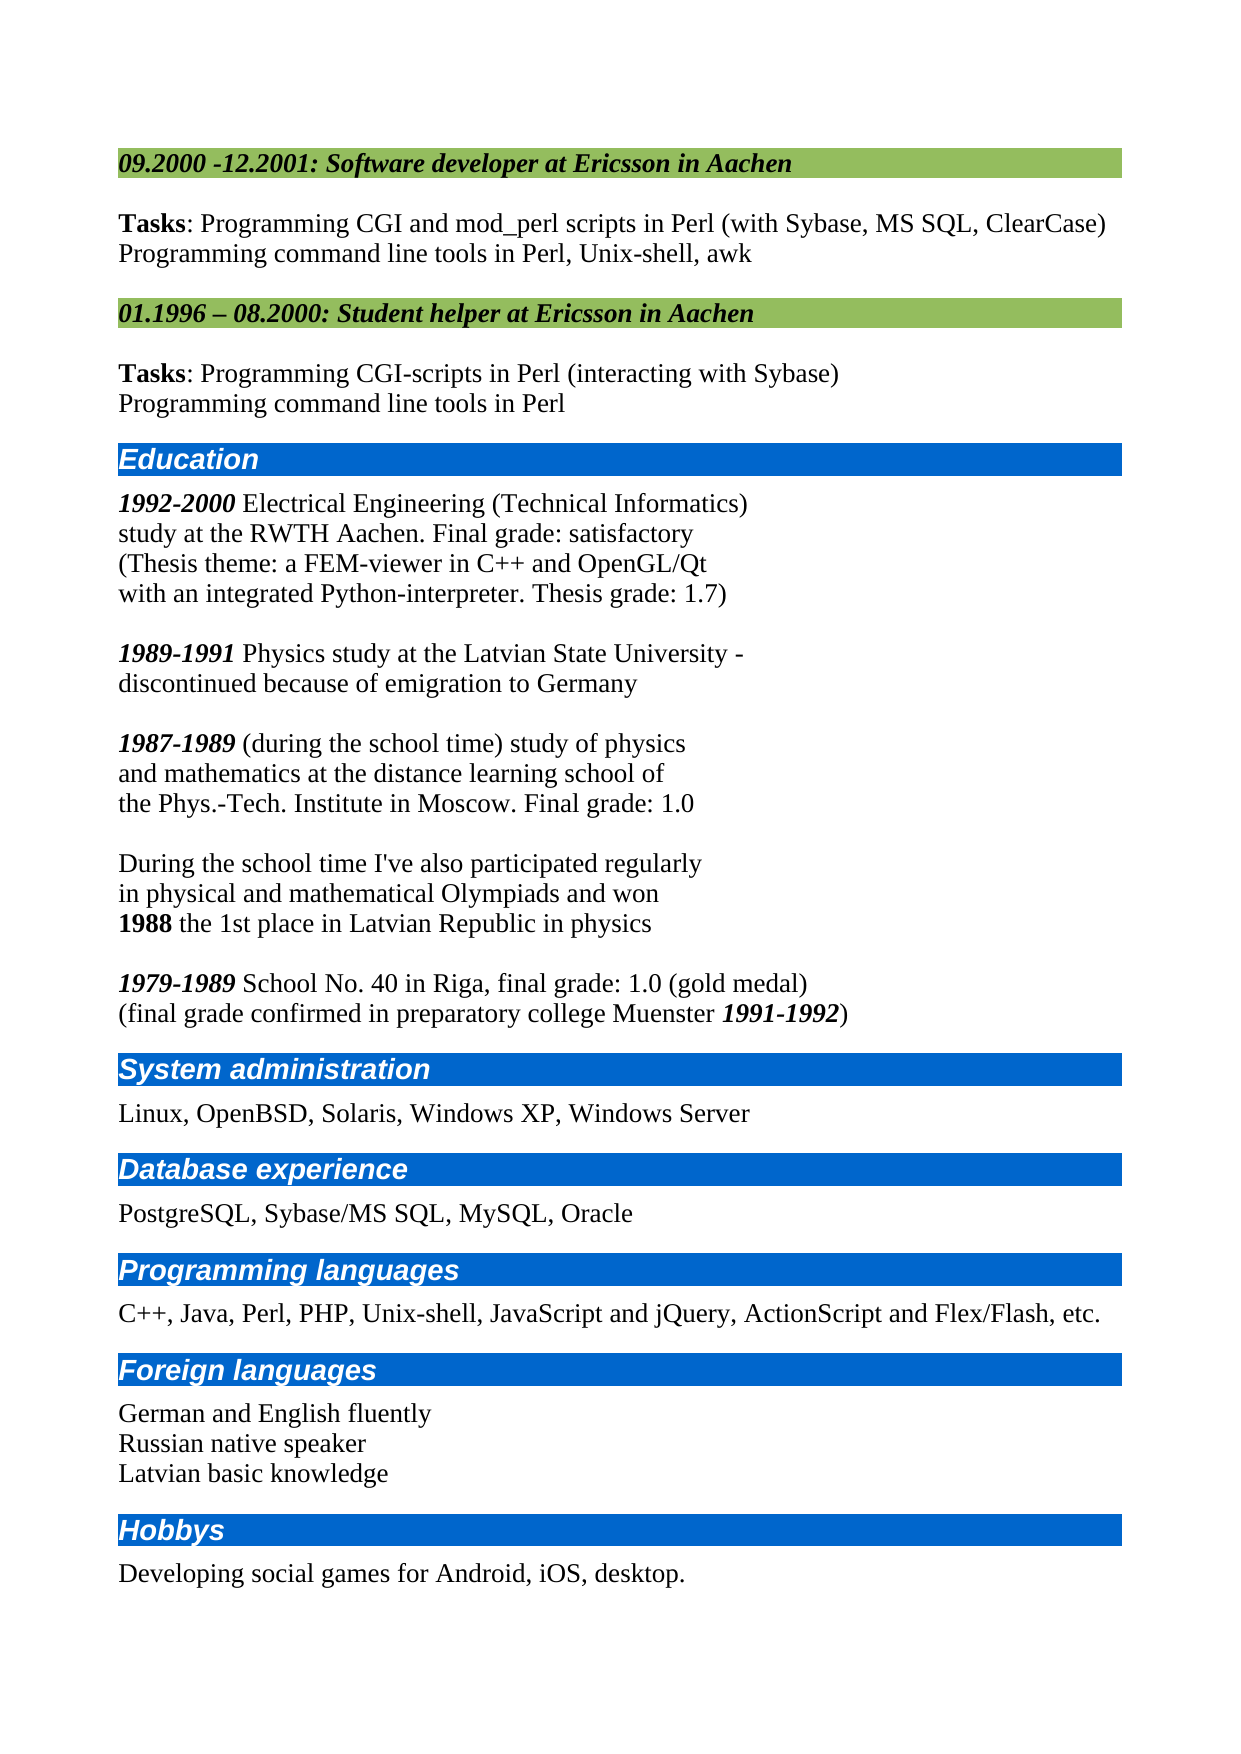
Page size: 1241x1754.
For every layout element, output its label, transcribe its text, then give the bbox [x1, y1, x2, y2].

text and mathematics at the distance learning school of [118, 758, 1122, 788]
text 1988 the 1st place in Latvian Republic in physics [118, 908, 1122, 938]
text Programming command line tools in Perl [118, 388, 1122, 418]
text 1979-1989 School No. 40 in Riga, final grade: 1.0 (gold medal) [118, 968, 1122, 998]
text 09.2000 -12.2001: Software developer at Ericsson in Aachen [118, 148, 1122, 178]
subtitle Foreign languages [118, 1353, 1122, 1386]
subtitle Database experience [118, 1153, 1122, 1186]
text Developing social games for Android, iOS, desktop. [118, 1559, 1122, 1589]
text PostgreSQL, Sybase/MS SQL, MySQL, Oracle [118, 1198, 1122, 1228]
text 1989-1991 Physics study at the Latvian State University - [118, 638, 1122, 668]
text in physical and mathematical Olympiads and won [118, 878, 1122, 908]
text C++, Java, Perl, PHP, Unix-shell, JavaScript and jQuery, ActionScript and Flex/Flash, etc. [118, 1298, 1122, 1328]
text German and English fluently [118, 1399, 1122, 1429]
text discontinued because of emigration to Germany [118, 668, 1122, 698]
subtitle System administration [118, 1053, 1122, 1086]
text Russian native speaker [118, 1429, 1122, 1459]
subtitle Hobbys [118, 1514, 1122, 1546]
text the Phys.-Tech. Institute in Moscow. Final grade: 1.0 [118, 788, 1122, 818]
subtitle Programming languages [118, 1253, 1122, 1286]
text (final grade confirmed in preparatory college Muenster 1991-1992) [118, 998, 1122, 1028]
text During the school time I've also participated regularly [118, 848, 1122, 878]
text with an integrated Python-interpreter. Thesis grade: 1.7) [118, 578, 1122, 608]
text Tasks: Programming CGI and mod_perl scripts in Perl (with Sybase, MS SQL, ClearCase) [118, 208, 1122, 238]
text 1987-1989 (during the school time) study of physics [118, 728, 1122, 758]
text Latvian basic knowledge [118, 1459, 1122, 1489]
text 1992-2000 Electrical Engineering (Technical Informatics) [118, 488, 1122, 518]
subtitle Education [118, 443, 1122, 476]
text (Thesis theme: a FEM-viewer in C++ and OpenGL/Qt [118, 548, 1122, 578]
text study at the RWTH Aachen. Final grade: satisfactory [118, 518, 1122, 548]
text Tasks: Programming CGI-scripts in Perl (interacting with Sybase) [118, 358, 1122, 388]
text 01.1996 – 08.2000: Student helper at Ericsson in Aachen [118, 298, 1122, 328]
text Linux, OpenBSD, Solaris, Windows XP, Windows Server [118, 1098, 1122, 1128]
text Programming command line tools in Perl, Unix-shell, awk [118, 238, 1122, 268]
